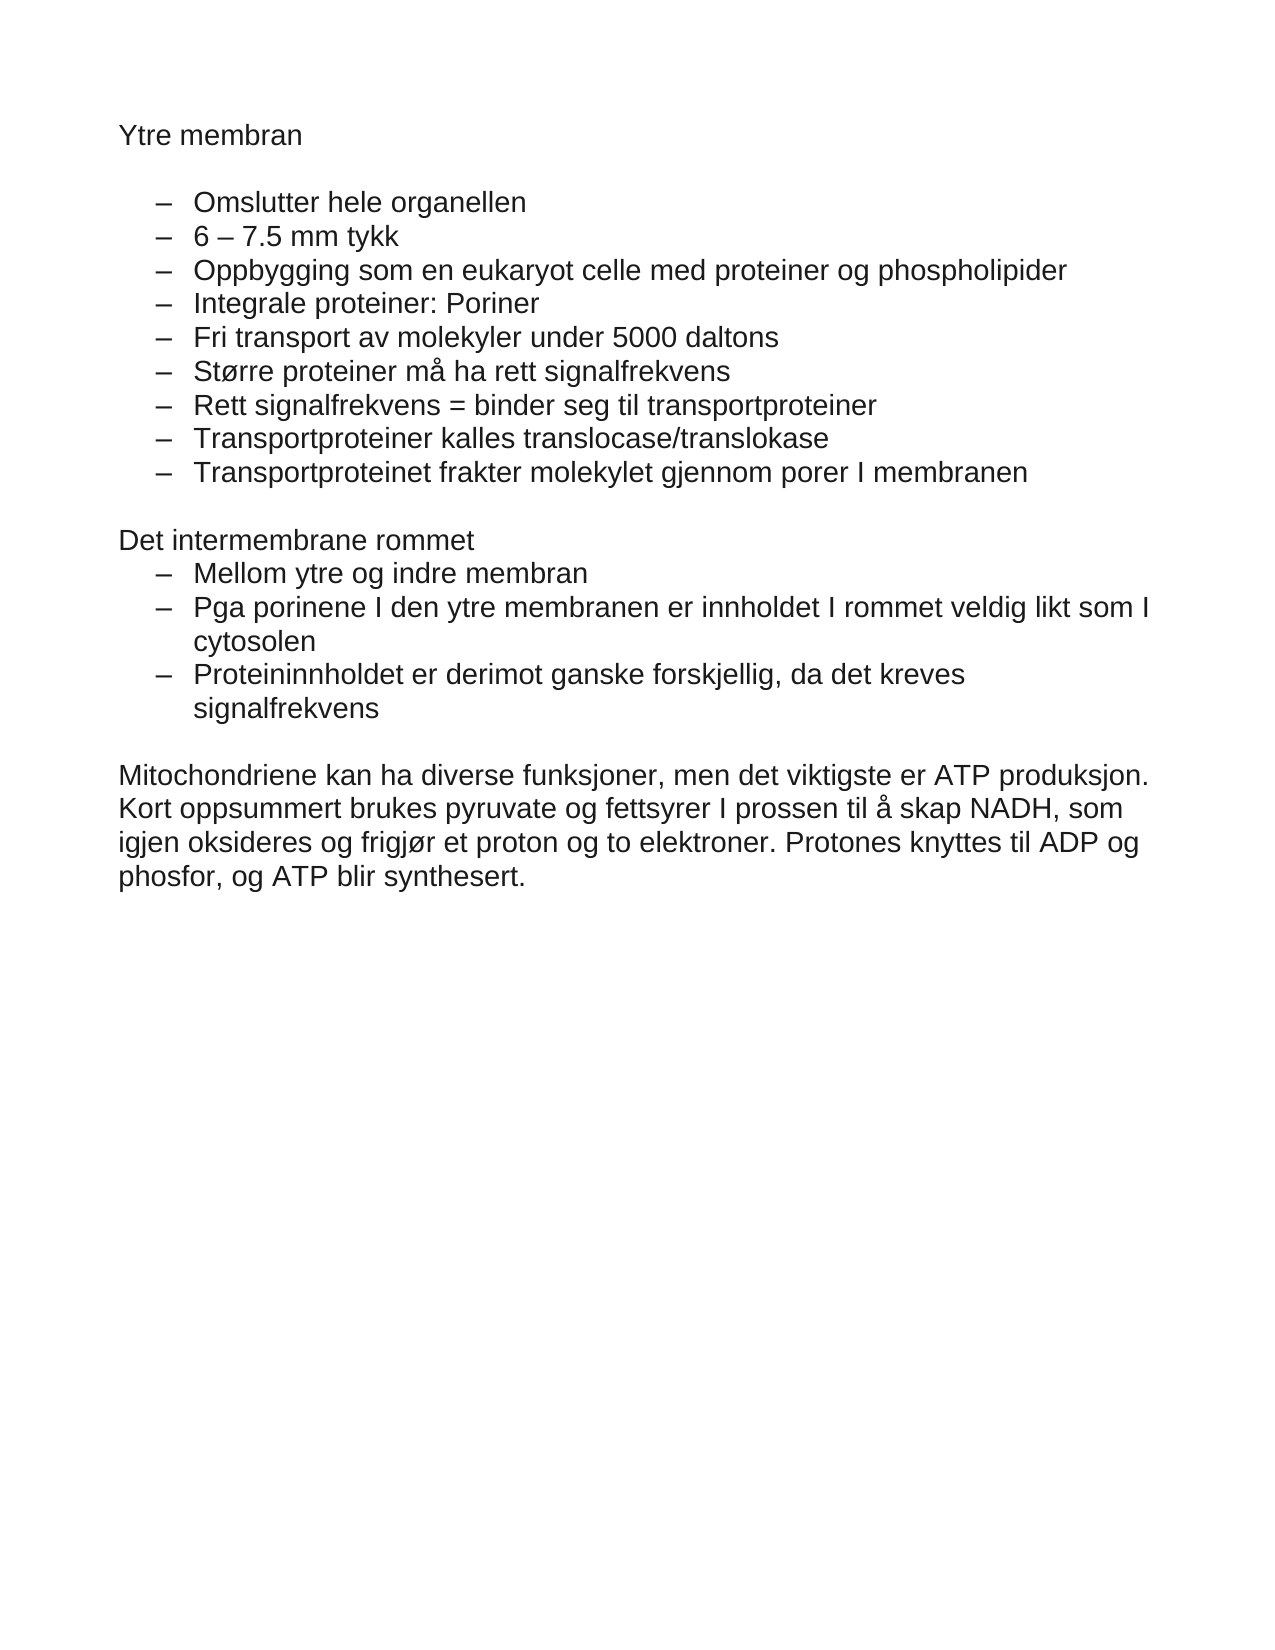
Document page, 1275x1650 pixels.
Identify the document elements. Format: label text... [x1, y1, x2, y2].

list Fri transport av molekyler under 5000 daltons [156, 320, 1157, 354]
text Kort oppsummert brukes pyruvate og fettsyrer I prossen til å skap NADH, som igjen oksideres og frigjør et proton og to elektroner. Protones knyttes til ADP og phosfor, og ATP blir synthesert. [118, 791, 1157, 892]
list Transportproteiner kalles translocase/translokase [156, 421, 1157, 455]
list Større proteiner må ha rett signalfrekvens [156, 354, 1157, 388]
list Omslutter hele organellen [156, 185, 1157, 219]
list Integrale proteiner: Poriner [156, 286, 1157, 320]
list 6 – 7.5 mm tykk [156, 219, 1157, 253]
text Det intermembrane rommet [118, 522, 1157, 556]
list Transportproteinet frakter molekylet gjennom porer I membranen [156, 455, 1157, 489]
list Oppbygging som en eukaryot celle med proteiner og phospholipider [156, 253, 1157, 286]
text Mitochondriene kan ha diverse funksjoner, men det viktigste er ATP produksjon. [118, 758, 1157, 791]
list Rett signalfrekvens = binder seg til transportproteiner [156, 388, 1157, 421]
text Ytre membran [118, 118, 1157, 152]
list Mellom ytre og indre membran [156, 556, 1157, 590]
list Pga porinene I den ytre membranen er innholdet I rommet veldig likt som I cytosolen [156, 590, 1157, 657]
list Proteininnholdet er derimot ganske forskjellig, da det kreves signalfrekvens [156, 657, 1157, 724]
